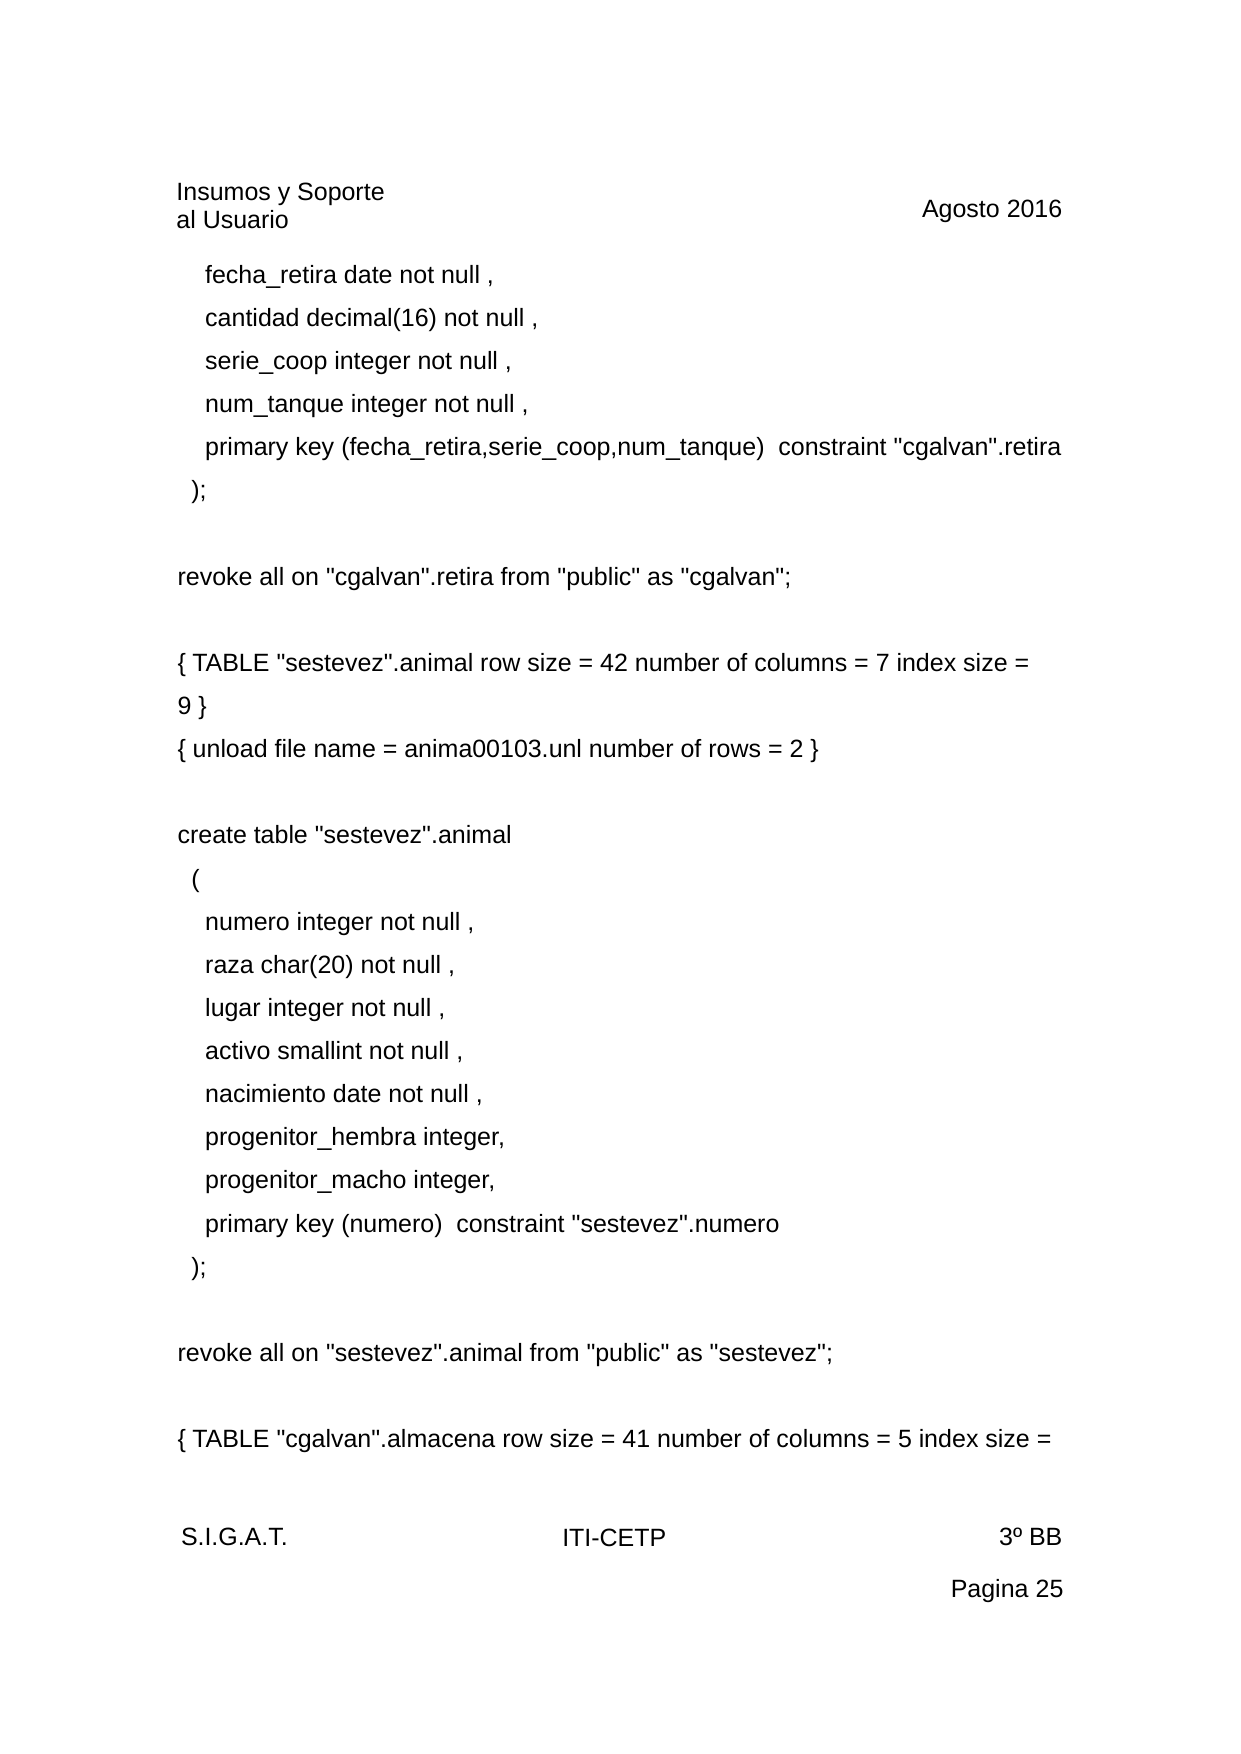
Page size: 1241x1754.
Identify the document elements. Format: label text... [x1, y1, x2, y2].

text fecha_retira date not null , cantidad decimal(16) not null , serie_coop integer not null , num_tanque integer not null , primary key (fecha_retira,serie_coop,num_tanque) constraint "cgalvan".retira ); revoke all on "cgalvan".retira from "public" as "cgalvan"; { TABLE "sestevez".animal row size = 42 number of columns = 7 index size = 9 } { unload file name = anima00103.unl number of rows = 2 } create table "sestevez".animal ( numero integer not null , raza char(20) not null , lugar integer not null , activo smallint not null , nacimiento date not null , progenitor_hembra integer, progenitor_macho integer, primary key (numero) constraint "sestevez".numero ); revoke all on "sestevez".animal from "public" as "sestevez"; { TABLE "cgalvan".almacena row size = 41 number of columns = 5 index size = [177, 260, 1063, 1453]
